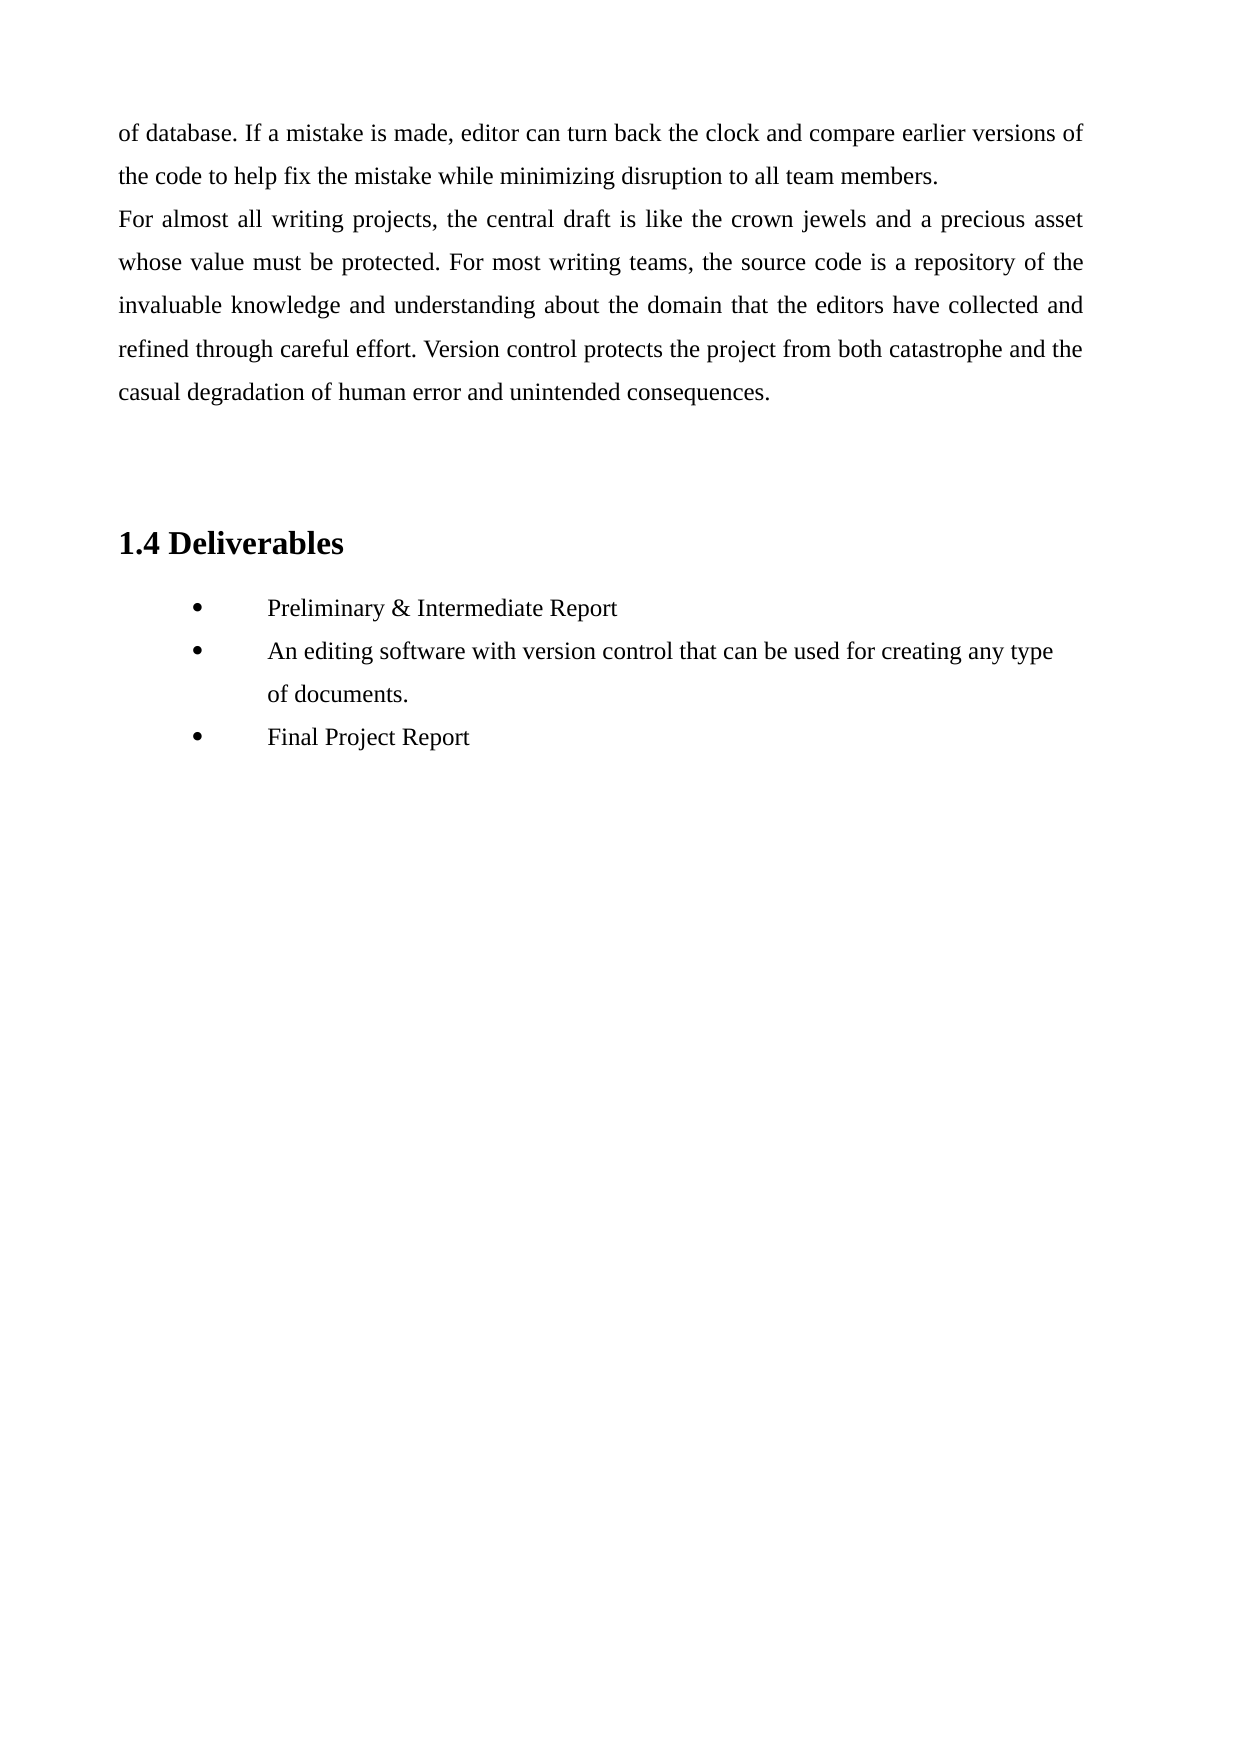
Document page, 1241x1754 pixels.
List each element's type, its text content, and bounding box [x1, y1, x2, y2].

subtitle 1.4 Deliverables [118, 523, 1122, 561]
list Final Project Report [193, 722, 1084, 751]
text of documents. [193, 679, 1084, 708]
text For almost all writing projects, the central draft is like the crown jewels and a precious asset whose value must be protected. For most writing teams, the source code is a repository of the invaluable knowledge and understanding about the domain that the editors have collected and refined through careful effort. Version control protects the project from both catastrophe and the casual degradation of human error and unintended consequences. [118, 204, 1084, 406]
text of database. If a mistake is made, editor can turn back the clock and compare earlier versions of the code to help fix the mistake while minimizing disruption to all team members. [118, 118, 1084, 190]
list An editing software with version control that can be used for creating any type [193, 636, 1084, 665]
list Preliminary & Intermediate Report [193, 593, 1084, 622]
